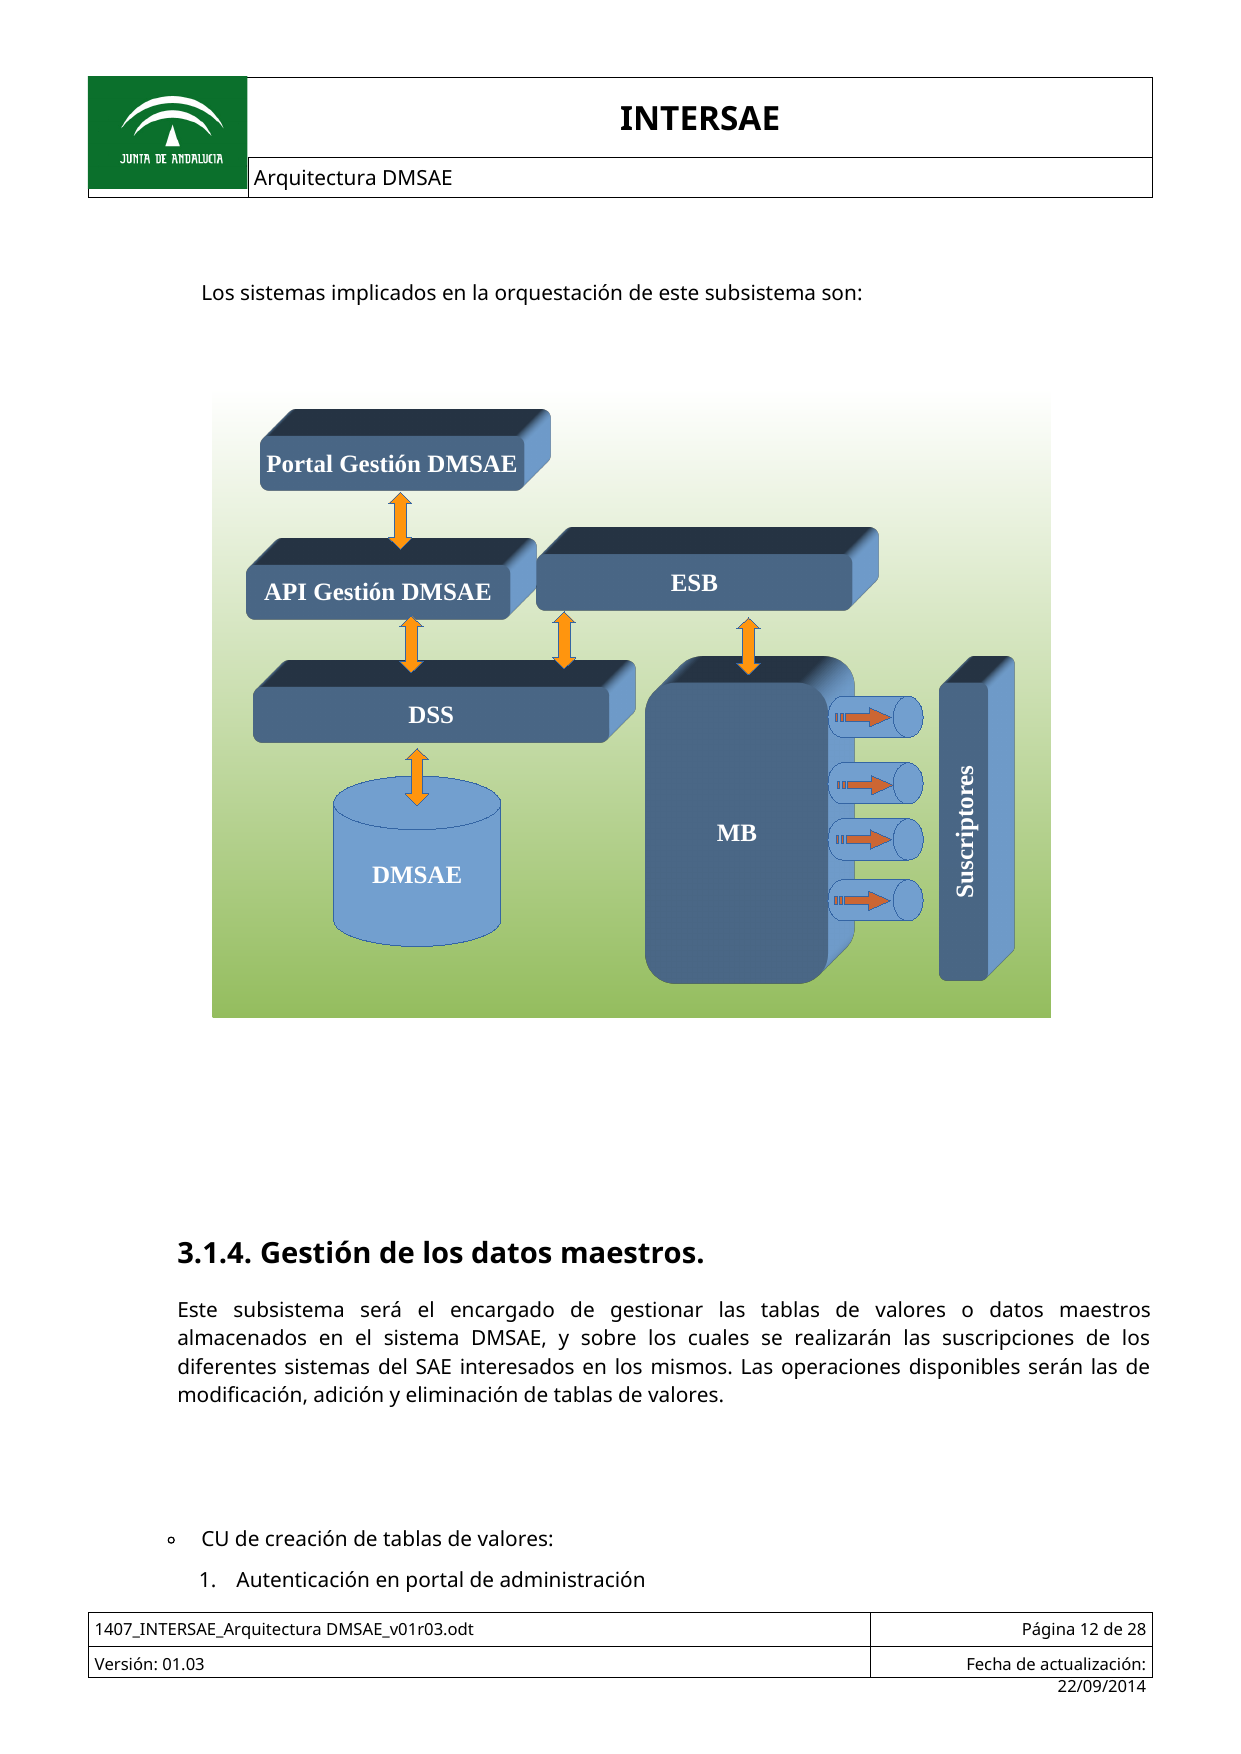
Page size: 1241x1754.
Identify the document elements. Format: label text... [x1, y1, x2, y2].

list CU de creación de tablas de valores: [163, 1524, 1152, 1553]
list Los sistemas implicados en la orquestación de este subsistema son: [163, 278, 1152, 307]
picture [87, 76, 248, 189]
list Autenticación en portal de administración [199, 1565, 1152, 1593]
text Este subsistema será el encargado de gestionar las tablas de valores o datos maestros almacenados en el sistema DMSAE, y sobre los cuales se realizarán las suscripciones de los diferentes sistemas del SAE interesados en los mismos. Las operaciones disponibles serán las de modificación, adición y eliminación de tablas de valores. [177, 1295, 1152, 1409]
subtitle Gestión de los datos maestros. [88, 1232, 1152, 1272]
